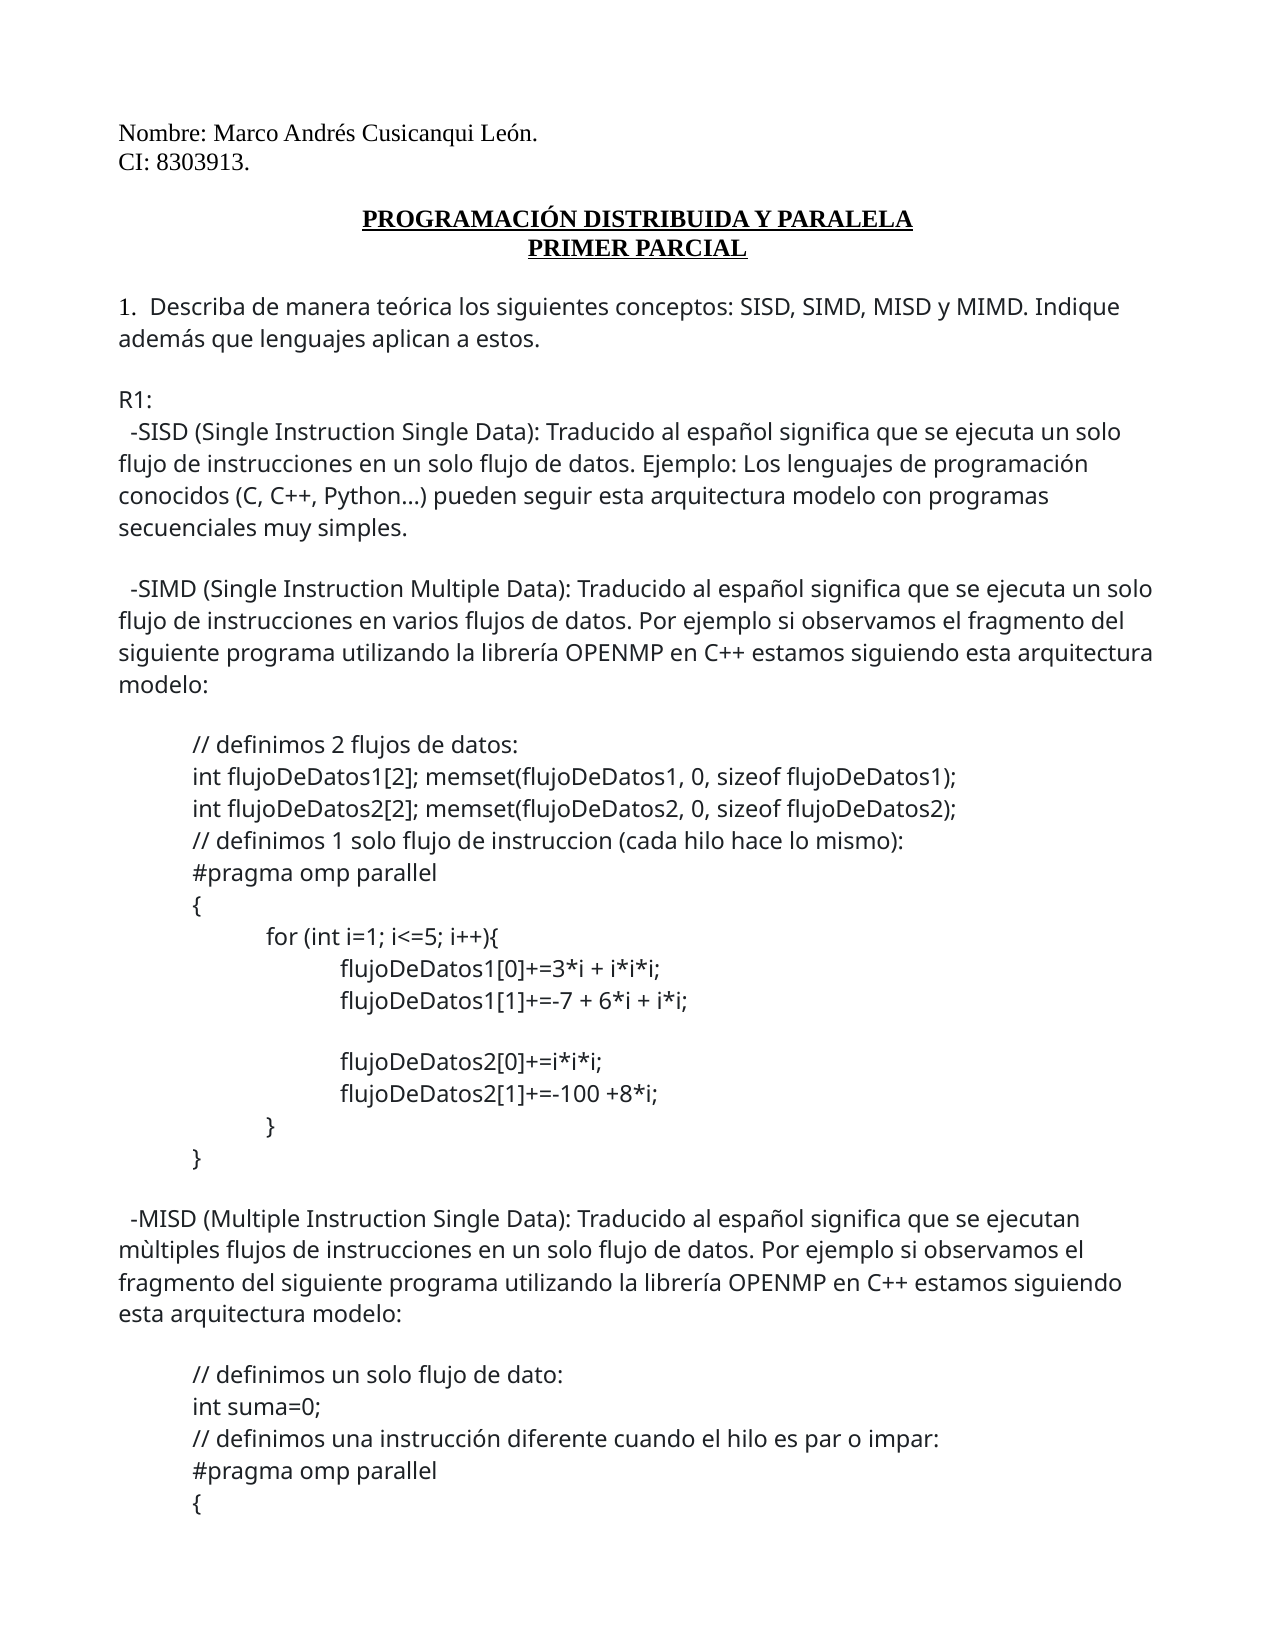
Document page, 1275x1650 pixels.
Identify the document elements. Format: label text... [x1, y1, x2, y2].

text int flujoDeDatos1[2]; memset(flujoDeDatos1, 0, sizeof flujoDeDatos1); [118, 761, 1157, 793]
text } [118, 1109, 1157, 1141]
text 1. Describa de manera teórica los siguientes conceptos: SISD, SIMD, MISD y MIMD. Indique además que lenguajes aplican a estos. [118, 291, 1157, 354]
text // definimos un solo flujo de dato: [118, 1358, 1157, 1391]
text int flujoDeDatos2[2]; memset(flujoDeDatos2, 0, sizeof flujoDeDatos2); [118, 793, 1157, 824]
text #pragma omp parallel [118, 857, 1157, 888]
text { [118, 888, 1157, 921]
text } [118, 1141, 1157, 1173]
text PROGRAMACIÓN DISTRIBUIDA Y PARALELA [118, 204, 1157, 233]
text CI: 8303913. [118, 147, 1157, 176]
text flujoDeDatos1[0]+=3*i + i*i*i; [118, 952, 1157, 984]
text Nombre: Marco Andrés Cusicanqui León. [118, 118, 1157, 147]
text flujoDeDatos2[1]+=-100 +8*i; [118, 1077, 1157, 1109]
text #pragma omp parallel [118, 1454, 1157, 1486]
text // definimos 1 solo flujo de instruccion (cada hilo hace lo mismo): [118, 824, 1157, 857]
text // definimos una instrucción diferente cuando el hilo es par o impar: [118, 1422, 1157, 1454]
text -SIMD (Single Instruction Multiple Data): Traducido al español significa que se ejecuta un solo flujo de instrucciones en varios flujos de datos. Por ejemplo si observamos el fragmento del siguiente programa utilizando la librería OPENMP en C++ estamos siguiendo esta arquitectura modelo: [118, 572, 1157, 700]
text // definimos 2 flujos de datos: [118, 729, 1157, 761]
text flujoDeDatos1[1]+=-7 + 6*i + i*i; [118, 984, 1157, 1016]
text { [118, 1486, 1157, 1518]
text int suma=0; [118, 1391, 1157, 1422]
text -SISD (Single Instruction Single Data): Traducido al español significa que se ejecuta un solo flujo de instrucciones en un solo flujo de datos. Ejemplo: Los lenguajes de programación conocidos (C, C++, Python…) pueden seguir esta arquitectura modelo con programas secuenciales muy simples. [118, 415, 1157, 543]
text -MISD (Multiple Instruction Single Data): Traducido al español significa que se ejecutan mùltiples flujos de instrucciones en un solo flujo de datos. Por ejemplo si observamos el fragmento del siguiente programa utilizando la librería OPENMP en C++ estamos siguiendo esta arquitectura modelo: [118, 1202, 1157, 1330]
text R1: [118, 383, 1157, 415]
text flujoDeDatos2[0]+=i*i*i; [118, 1045, 1157, 1077]
text PRIMER PARCIAL [118, 233, 1157, 262]
text for (int i=1; i<=5; i++){ [118, 921, 1157, 952]
